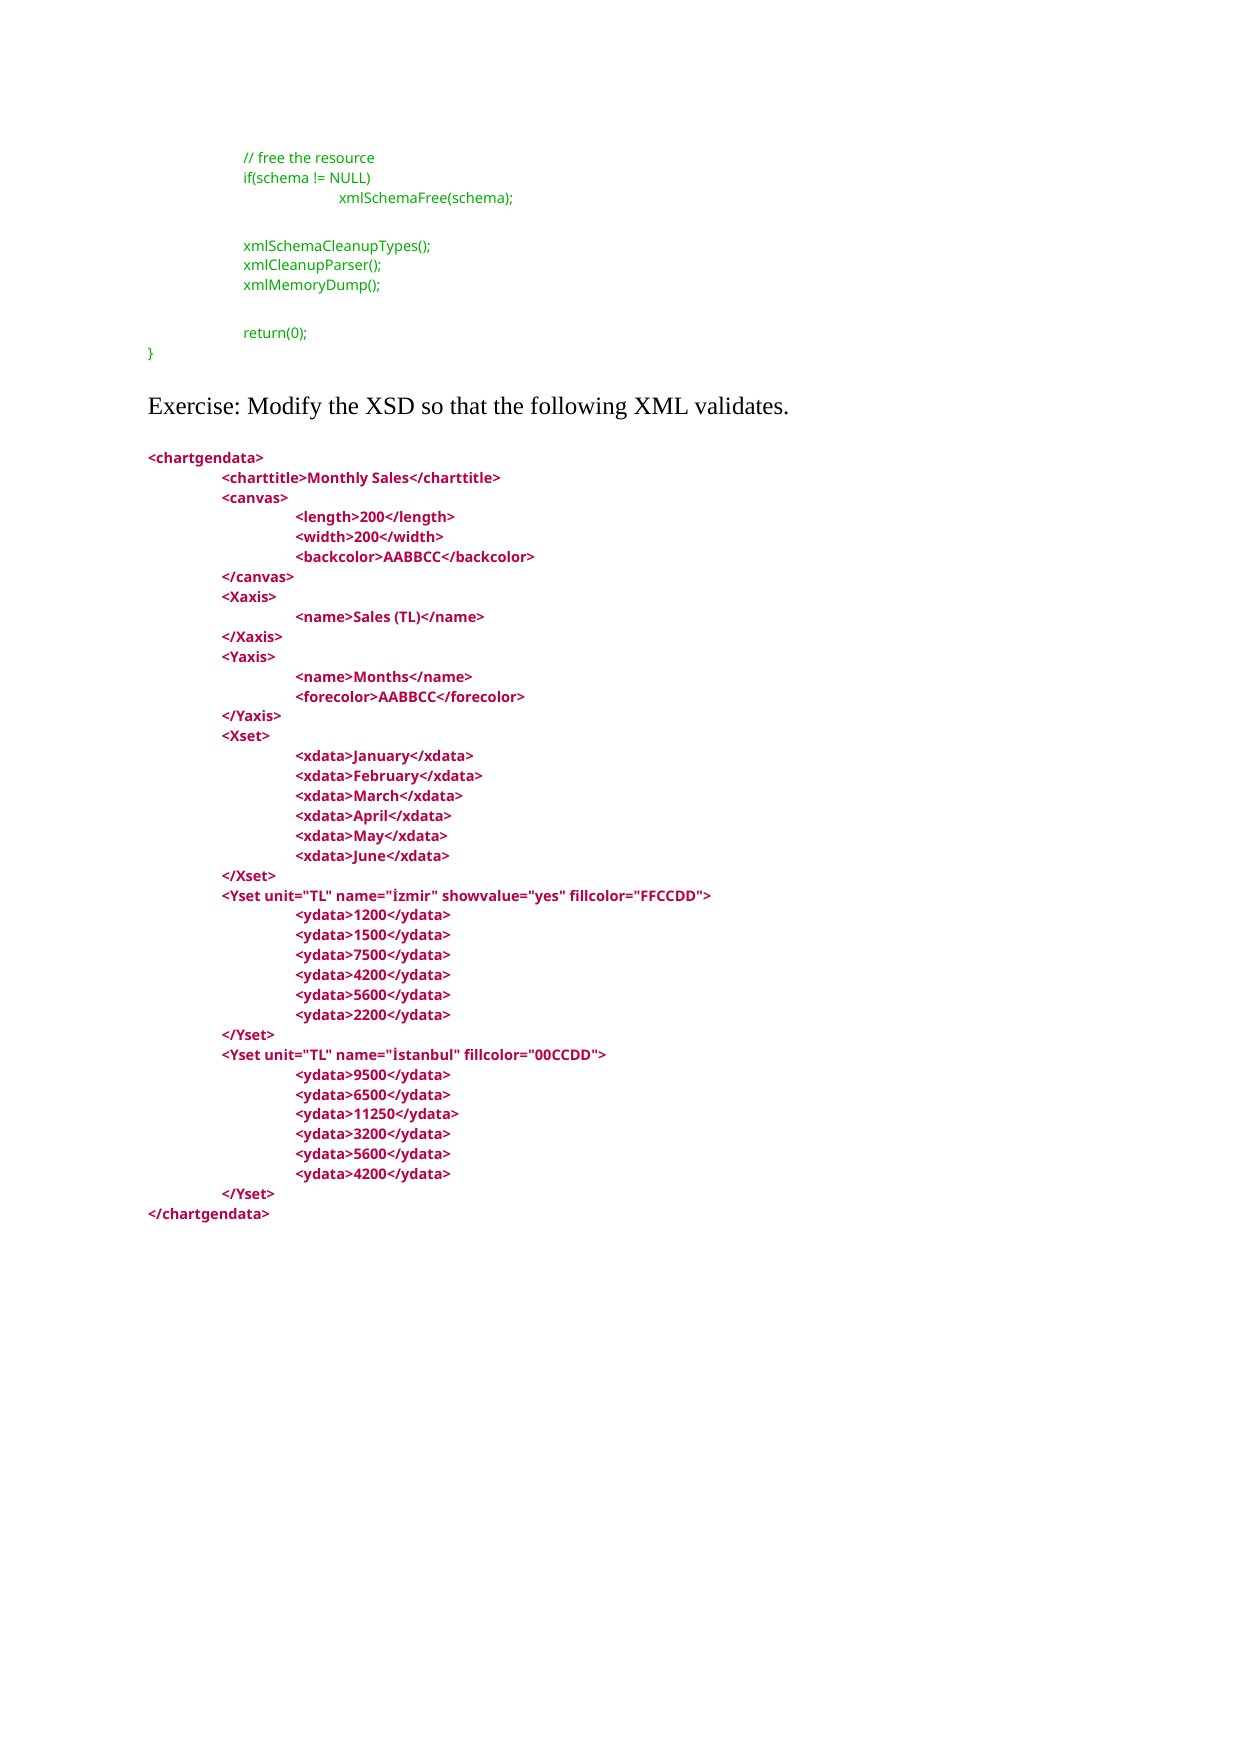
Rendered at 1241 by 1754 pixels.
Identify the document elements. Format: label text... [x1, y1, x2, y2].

text <Yset unit="TL" name="İstanbul" fillcolor="00CCDD"> [148, 1044, 1093, 1064]
text <ydata>4200</ydata> [148, 1164, 1093, 1184]
text <ydata>7500</ydata> [148, 945, 1093, 965]
text <chartgendata> [148, 448, 1093, 467]
text <forecolor>AABBCC</forecolor> [148, 686, 1093, 706]
text </canvas> [148, 567, 1093, 587]
text <charttitle>Monthly Sales</charttitle> [148, 467, 1093, 487]
text <Yset unit="TL" name="İzmir" showvalue="yes" fillcolor="FFCCDD"> [148, 885, 1093, 905]
text xmlSchemaCleanupTypes(); [148, 235, 1093, 255]
text <ydata>5600</ydata> [148, 985, 1093, 1005]
text xmlSchemaFree(schema); [148, 187, 1093, 207]
text <xdata>March</xdata> [148, 786, 1093, 806]
text <ydata>3200</ydata> [148, 1124, 1093, 1144]
text <ydata>6500</ydata> [148, 1084, 1093, 1104]
text <canvas> [148, 487, 1093, 507]
text </chartgendata> [148, 1204, 1093, 1223]
text <width>200</width> [148, 527, 1093, 547]
text return(0); [148, 323, 1093, 343]
text <xdata>May</xdata> [148, 826, 1093, 846]
text <Xaxis> [148, 587, 1093, 607]
text xmlCleanupParser(); [148, 255, 1093, 275]
text // free the resource [148, 148, 1093, 167]
text <ydata>1200</ydata> [148, 905, 1093, 925]
text xmlMemoryDump(); [148, 275, 1093, 295]
text <Yaxis> [148, 647, 1093, 666]
text </Yset> [148, 1184, 1093, 1204]
text <xdata>February</xdata> [148, 766, 1093, 786]
text <ydata>4200</ydata> [148, 965, 1093, 985]
text <name>Sales (TL)</name> [148, 607, 1093, 627]
text </Xaxis> [148, 627, 1093, 647]
text <backcolor>AABBCC</backcolor> [148, 547, 1093, 567]
text <ydata>5600</ydata> [148, 1144, 1093, 1164]
text <ydata>9500</ydata> [148, 1064, 1093, 1084]
text </Xset> [148, 865, 1093, 885]
text Exercise: Modify the XSD so that the following XML validates. [148, 391, 1093, 419]
text </Yaxis> [148, 706, 1093, 726]
text } [148, 343, 1093, 363]
text <length>200</length> [148, 507, 1093, 527]
text <Xset> [148, 726, 1093, 746]
text <xdata>June</xdata> [148, 846, 1093, 865]
text <xdata>April</xdata> [148, 806, 1093, 826]
text <ydata>2200</ydata> [148, 1005, 1093, 1024]
text <ydata>11250</ydata> [148, 1104, 1093, 1124]
text <ydata>1500</ydata> [148, 925, 1093, 945]
text </Yset> [148, 1024, 1093, 1044]
text <xdata>January</xdata> [148, 746, 1093, 766]
text <name>Months</name> [148, 666, 1093, 686]
text if(schema != NULL) [148, 167, 1093, 187]
